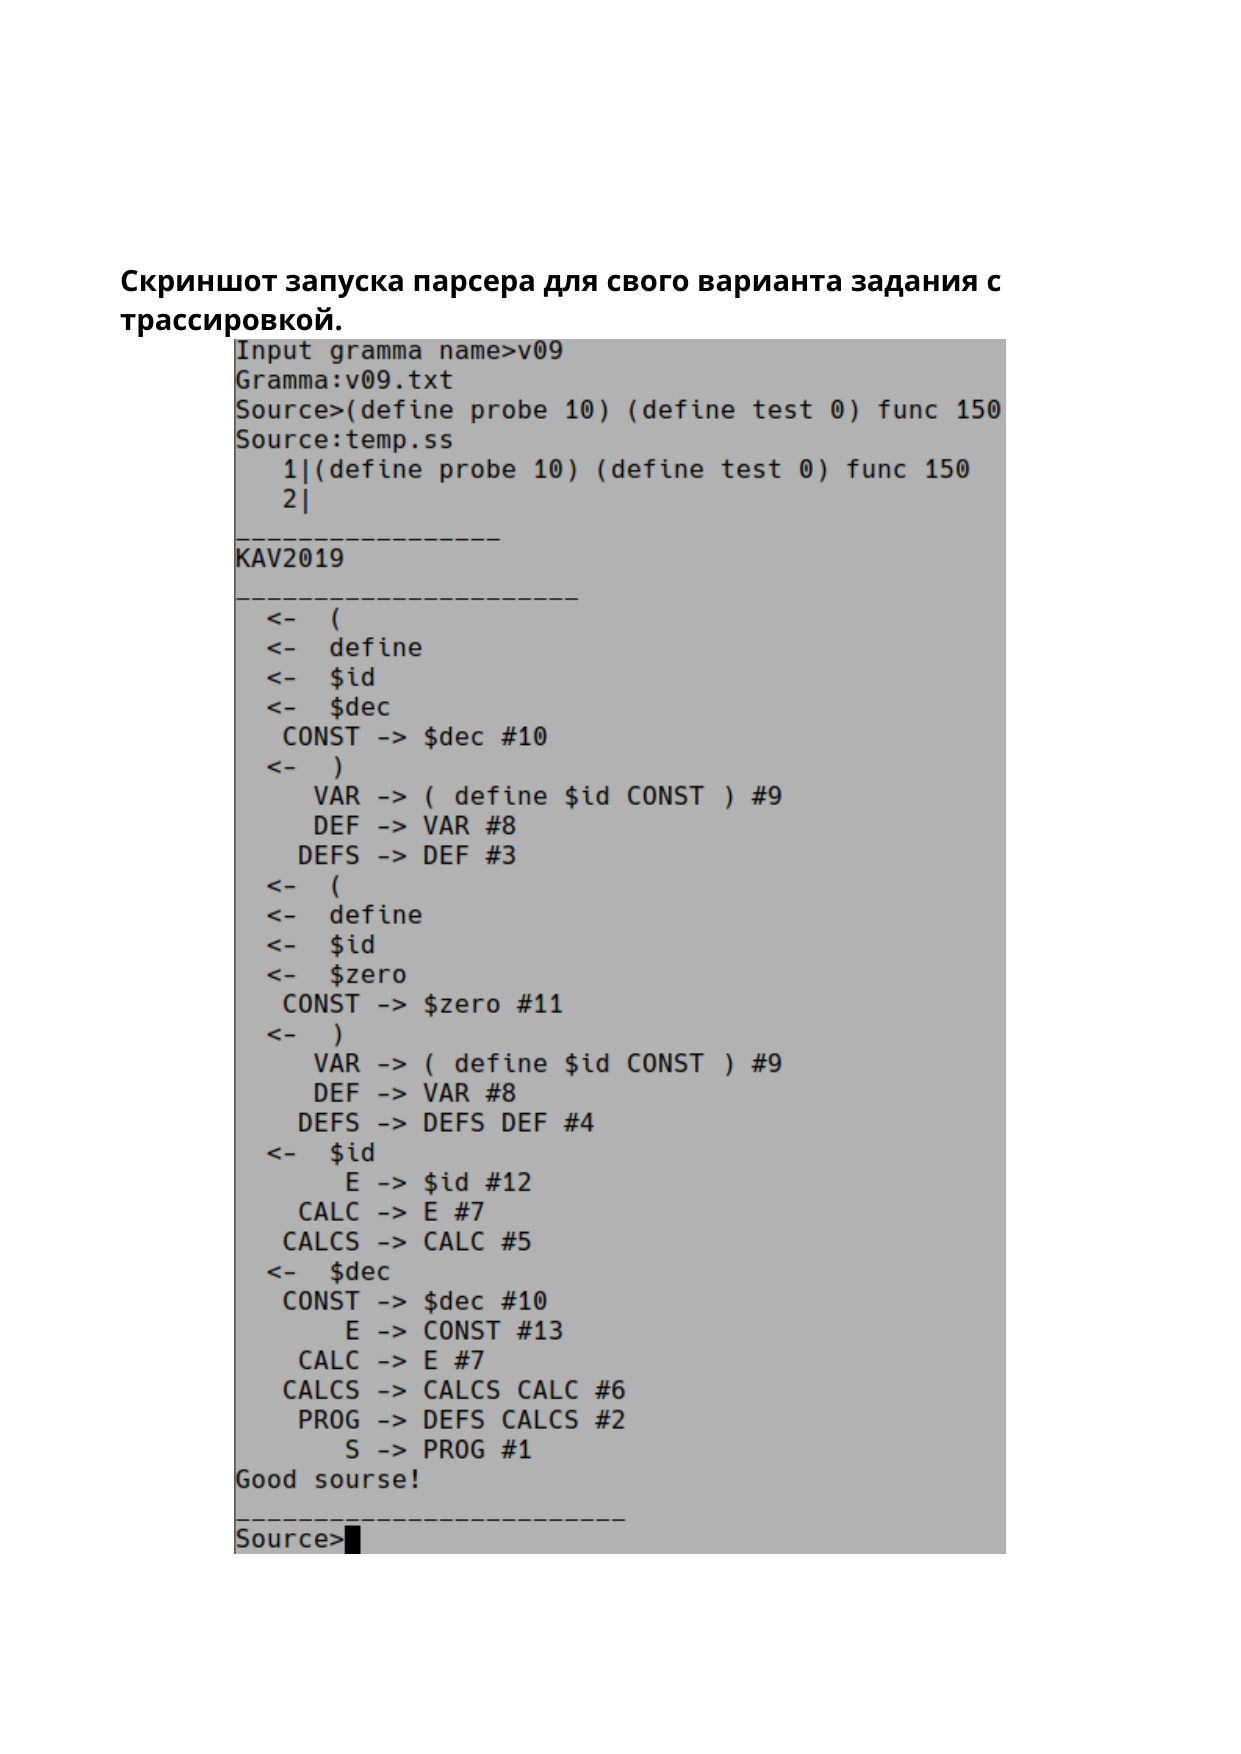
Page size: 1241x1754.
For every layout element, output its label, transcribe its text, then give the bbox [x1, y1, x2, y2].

text Скриншот запуска парсера для свого варианта задания с трассировкой. [120, 260, 1120, 339]
picture [234, 339, 1007, 1554]
